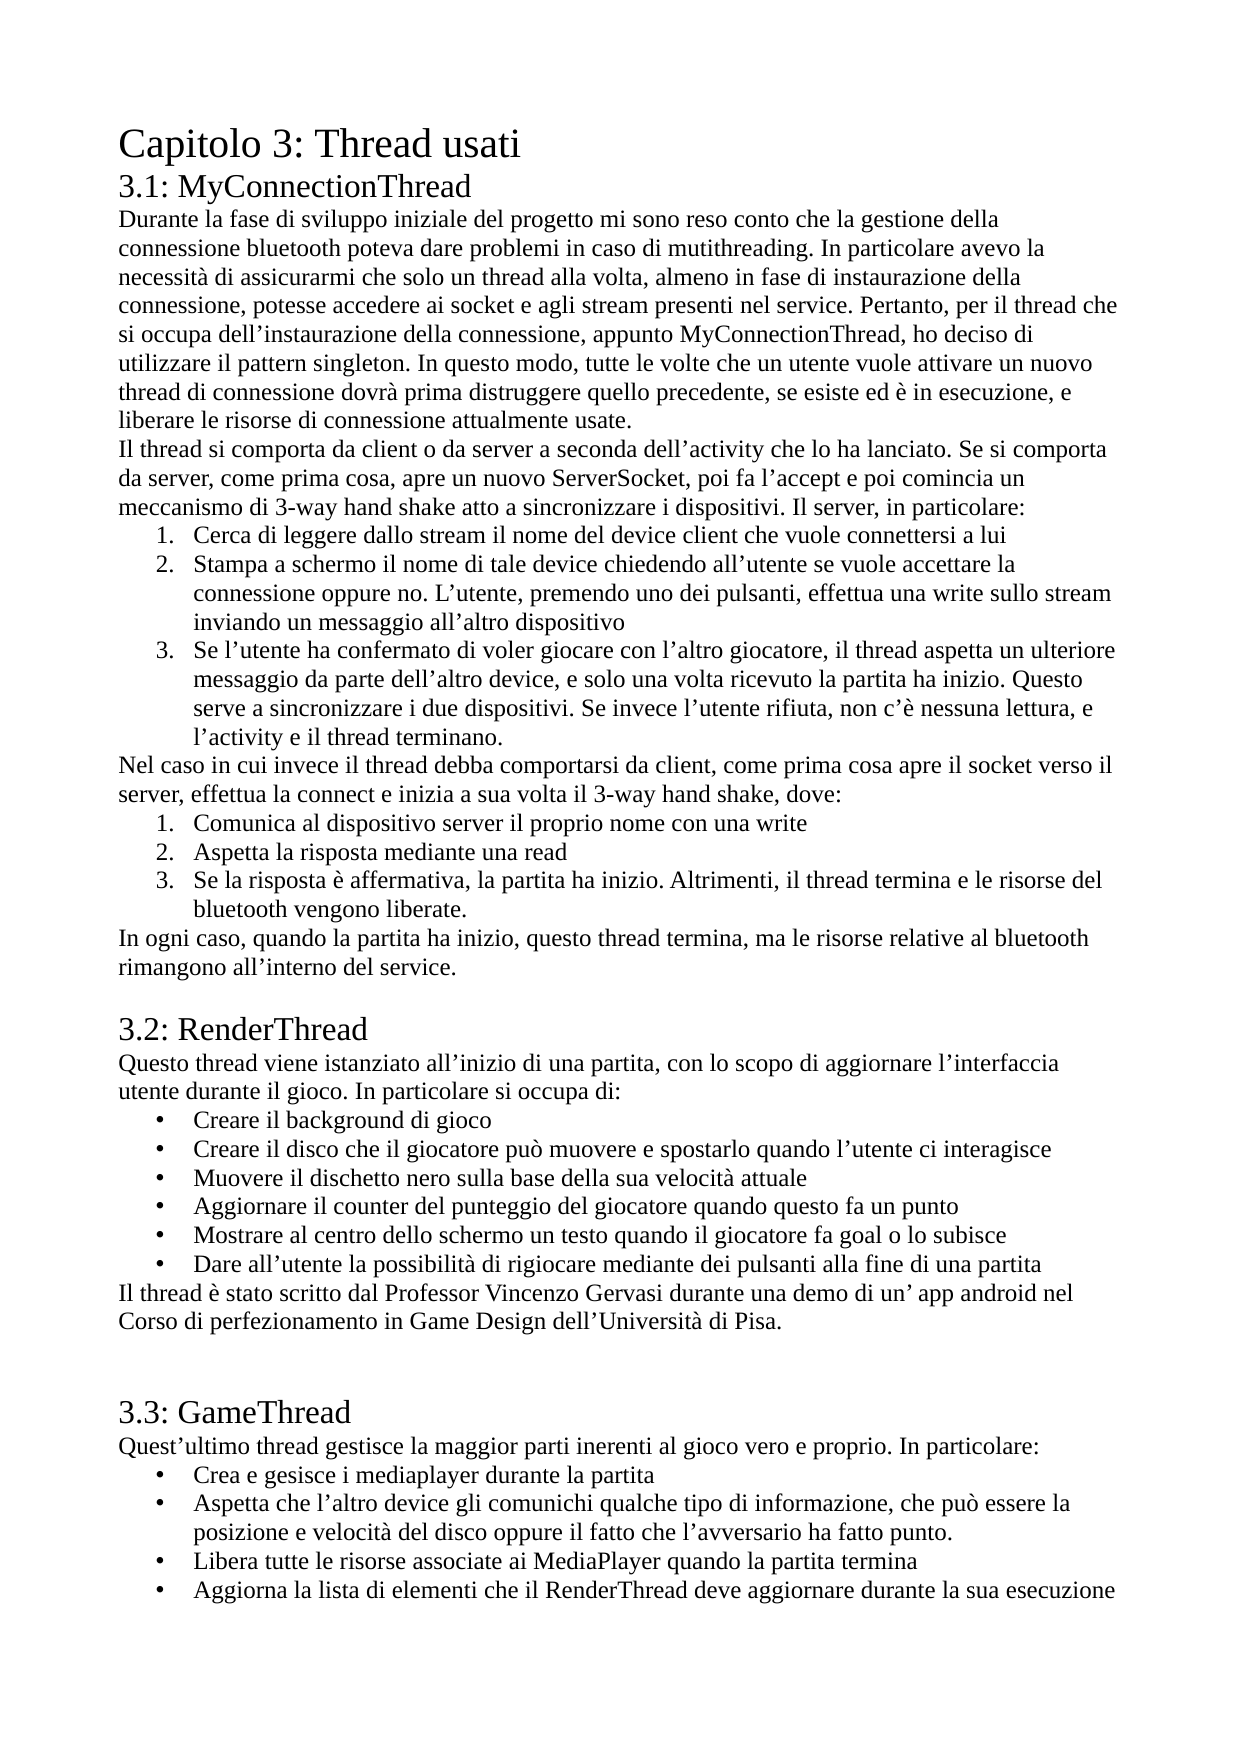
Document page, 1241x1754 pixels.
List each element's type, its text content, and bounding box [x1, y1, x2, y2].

text Il thread si comporta da client o da server a seconda dell’activity che lo ha lanciato. Se si comporta da server, come prima cosa, apre un nuovo ServerSocket, poi fa l’accept e poi comincia un meccanismo di 3-way hand shake atto a sincronizzare i dispositivi. Il server, in particolare: [118, 434, 1122, 521]
list Creare il background di gioco [156, 1105, 1122, 1134]
list Se l’utente ha confermato di voler giocare con l’altro giocatore, il thread aspetta un ulteriore messaggio da parte dell’altro device, e solo una volta ricevuto la partita ha inizio. Questo serve a sincronizzare i due dispositivi. Se invece l’utente rifiuta, non c’è nessuna lettura, e l’activity e il thread terminano. [156, 636, 1122, 751]
text 3.1: MyConnectionThread [118, 166, 1122, 204]
list Aggiornare il counter del punteggio del giocatore quando questo fa un punto [156, 1191, 1122, 1220]
list Creare il disco che il giocatore può muovere e spostarlo quando l’utente ci interagisce [156, 1134, 1122, 1163]
text Capitolo 3: Thread usati [118, 118, 1122, 166]
list Mostrare al centro dello schermo un testo quando il giocatore fa goal o lo subisce [156, 1220, 1122, 1249]
list Cerca di leggere dallo stream il nome del device client che vuole connettersi a lui [156, 521, 1122, 549]
text Quest’ultimo thread gestisce la maggior parti inerenti al gioco vero e proprio. In particolare: [118, 1431, 1122, 1460]
text Nel caso in cui invece il thread debba comportarsi da client, come prima cosa apre il socket verso il server, effettua la connect e inizia a sua volta il 3-way hand shake, dove: [118, 751, 1122, 808]
list Aggiorna la lista di elementi che il RenderThread deve aggiornare durante la sua esecuzione [156, 1575, 1122, 1603]
list Stampa a schermo il nome di tale device chiedendo all’utente se vuole accettare la connessione oppure no. L’utente, premendo uno dei pulsanti, effettua una write sullo stream inviando un messaggio all’altro dispositivo [156, 549, 1122, 636]
text Il thread è stato scritto dal Professor Vincenzo Gervasi durante una demo di un’ app android nel Corso di perfezionamento in Game Design dell’Università di Pisa. [118, 1278, 1122, 1335]
text Durante la fase di sviluppo iniziale del progetto mi sono reso conto che la gestione della connessione bluetooth poteva dare problemi in caso di mutithreading. In particolare avevo la necessità di assicurarmi che solo un thread alla volta, almeno in fase di instaurazione della connessione, potesse accedere ai socket e agli stream presenti nel service. Pertanto, per il thread che si occupa dell’instaurazione della connessione, appunto MyConnectionThread, ho deciso di utilizzare il pattern singleton. In questo modo, tutte le volte che un utente vuole attivare un nuovo thread di connessione dovrà prima distruggere quello precedente, se esiste ed è in esecuzione, e liberare le risorse di connessione attualmente usate. [118, 204, 1122, 434]
text In ogni caso, quando la partita ha inizio, questo thread termina, ma le risorse relative al bluetooth rimangono all’interno del service. [118, 923, 1122, 981]
list Aspetta la risposta mediante una read [156, 837, 1122, 866]
list Se la risposta è affermativa, la partita ha inizio. Altrimenti, il thread termina e le risorse del bluetooth vengono liberate. [156, 866, 1122, 923]
list Aspetta che l’altro device gli comunichi qualche tipo di informazione, che può essere la posizione e velocità del disco oppure il fatto che l’avversario ha fatto punto. [156, 1488, 1122, 1546]
text Questo thread viene istanziato all’inizio di una partita, con lo scopo di aggiornare l’interfaccia utente durante il gioco. In particolare si occupa di: [118, 1048, 1122, 1105]
list Muovere il dischetto nero sulla base della sua velocità attuale [156, 1163, 1122, 1191]
list Comunica al dispositivo server il proprio nome con una write [156, 808, 1122, 837]
text 3.3: GameThread [118, 1393, 1122, 1431]
list Dare all’utente la possibilità di rigiocare mediante dei pulsanti alla fine di una partita [156, 1249, 1122, 1278]
list Libera tutte le risorse associate ai MediaPlayer quando la partita termina [156, 1546, 1122, 1575]
text 3.2: RenderThread [118, 1009, 1122, 1048]
list Crea e gesisce i mediaplayer durante la partita [156, 1460, 1122, 1488]
